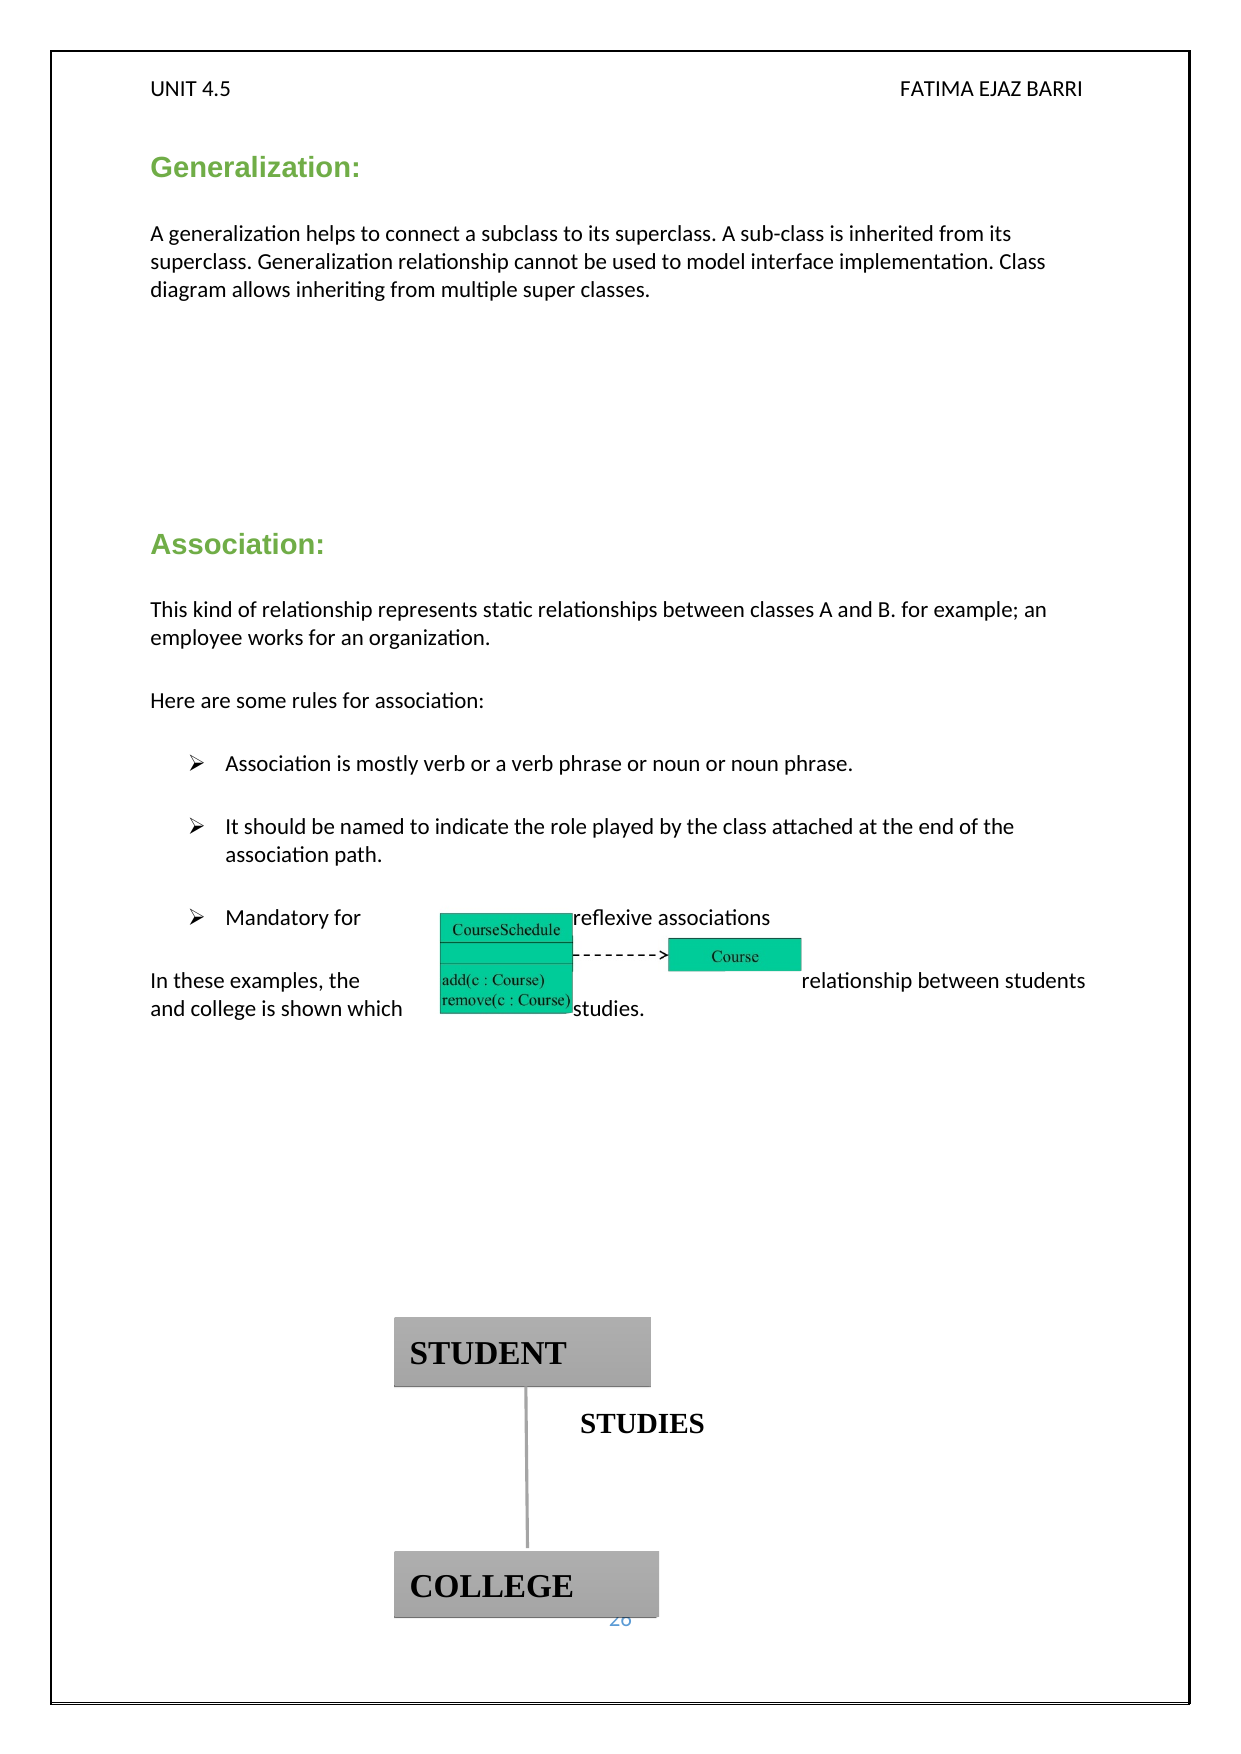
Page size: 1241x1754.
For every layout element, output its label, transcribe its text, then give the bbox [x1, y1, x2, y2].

text This kind of relationship represents static relationships between classes A and B. for example; an employee works for an organization. [150, 595, 1090, 651]
text In these examples, the relationship between students and college is shown which studies. [150, 967, 438, 1023]
list It should be named to indicate the role played by the class attached at the end of the association path. [188, 812, 1090, 868]
list reflexive associations [559, 903, 1090, 932]
text [150, 1373, 524, 1440]
text A generalization helps to connect a subclass to its superclass. A sub-class is inherited from its superclass. Generalization relationship cannot be used to model interface implementation. Class diagram allows inheriting from multiple super classes. [150, 219, 1090, 303]
text Generalization: [150, 150, 1090, 184]
text Association: [150, 527, 1090, 560]
list Mandatory for [188, 903, 444, 932]
list Association is mostly verb or a verb phrase or noun or noun phrase. [188, 749, 1090, 777]
text Here are some rules for association: [150, 686, 1090, 714]
text STUDIES [528, 1373, 1090, 1440]
text In these examples, the relationship between students and college is shown which studies. [521, 967, 1090, 1023]
